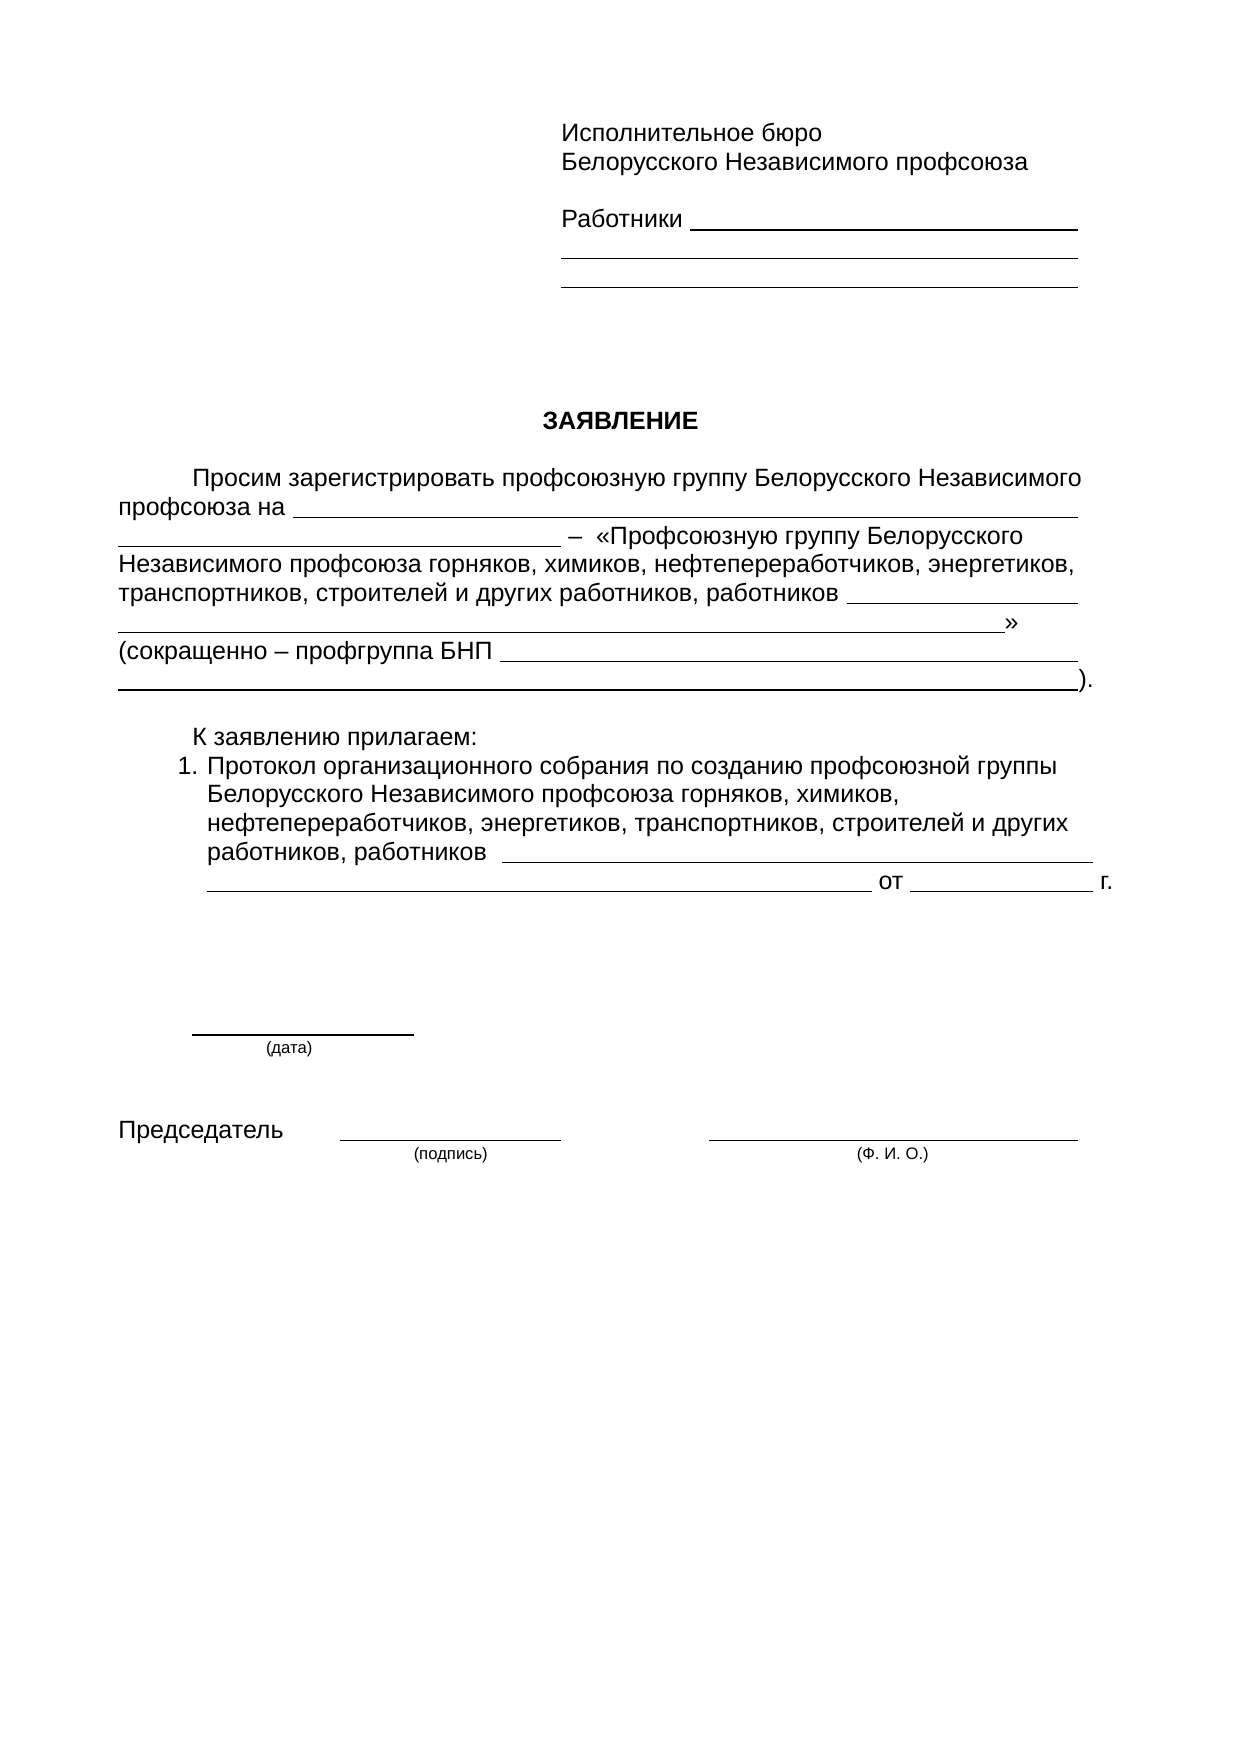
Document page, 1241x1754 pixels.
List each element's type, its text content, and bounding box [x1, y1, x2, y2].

text Исполнительное бюро [118, 118, 1122, 147]
text ЗАЯВЛЕНИЕ [118, 406, 1122, 434]
list Протокол организационного собрания по созданию профсоюзной группы Белорусского Независимого профсоюза горняков, химиков, нефтепереработчиков, энергетиков, транспортников, строителей и других работников, работников от г. [177, 751, 1122, 894]
text Белорусского Независимого профсоюза [118, 147, 1122, 176]
text Просим зарегистрировать профсоюзную группу Белорусского Независимого профсоюза на – «Профсоюзную группу Белорусского Независимого профсоюза горняков, химиков, нефтепереработчиков, энергетиков, транспортников, строителей и других работников, работников » (сокращенно – профгруппа БНП ). [118, 463, 1122, 693]
text (подпись) (Ф. И. О.) [118, 1143, 1122, 1163]
text Работники [118, 204, 1122, 262]
text К заявлению прилагаем: [118, 722, 1122, 751]
text Председатель [118, 1115, 1122, 1143]
text (дата) [118, 1038, 1122, 1057]
